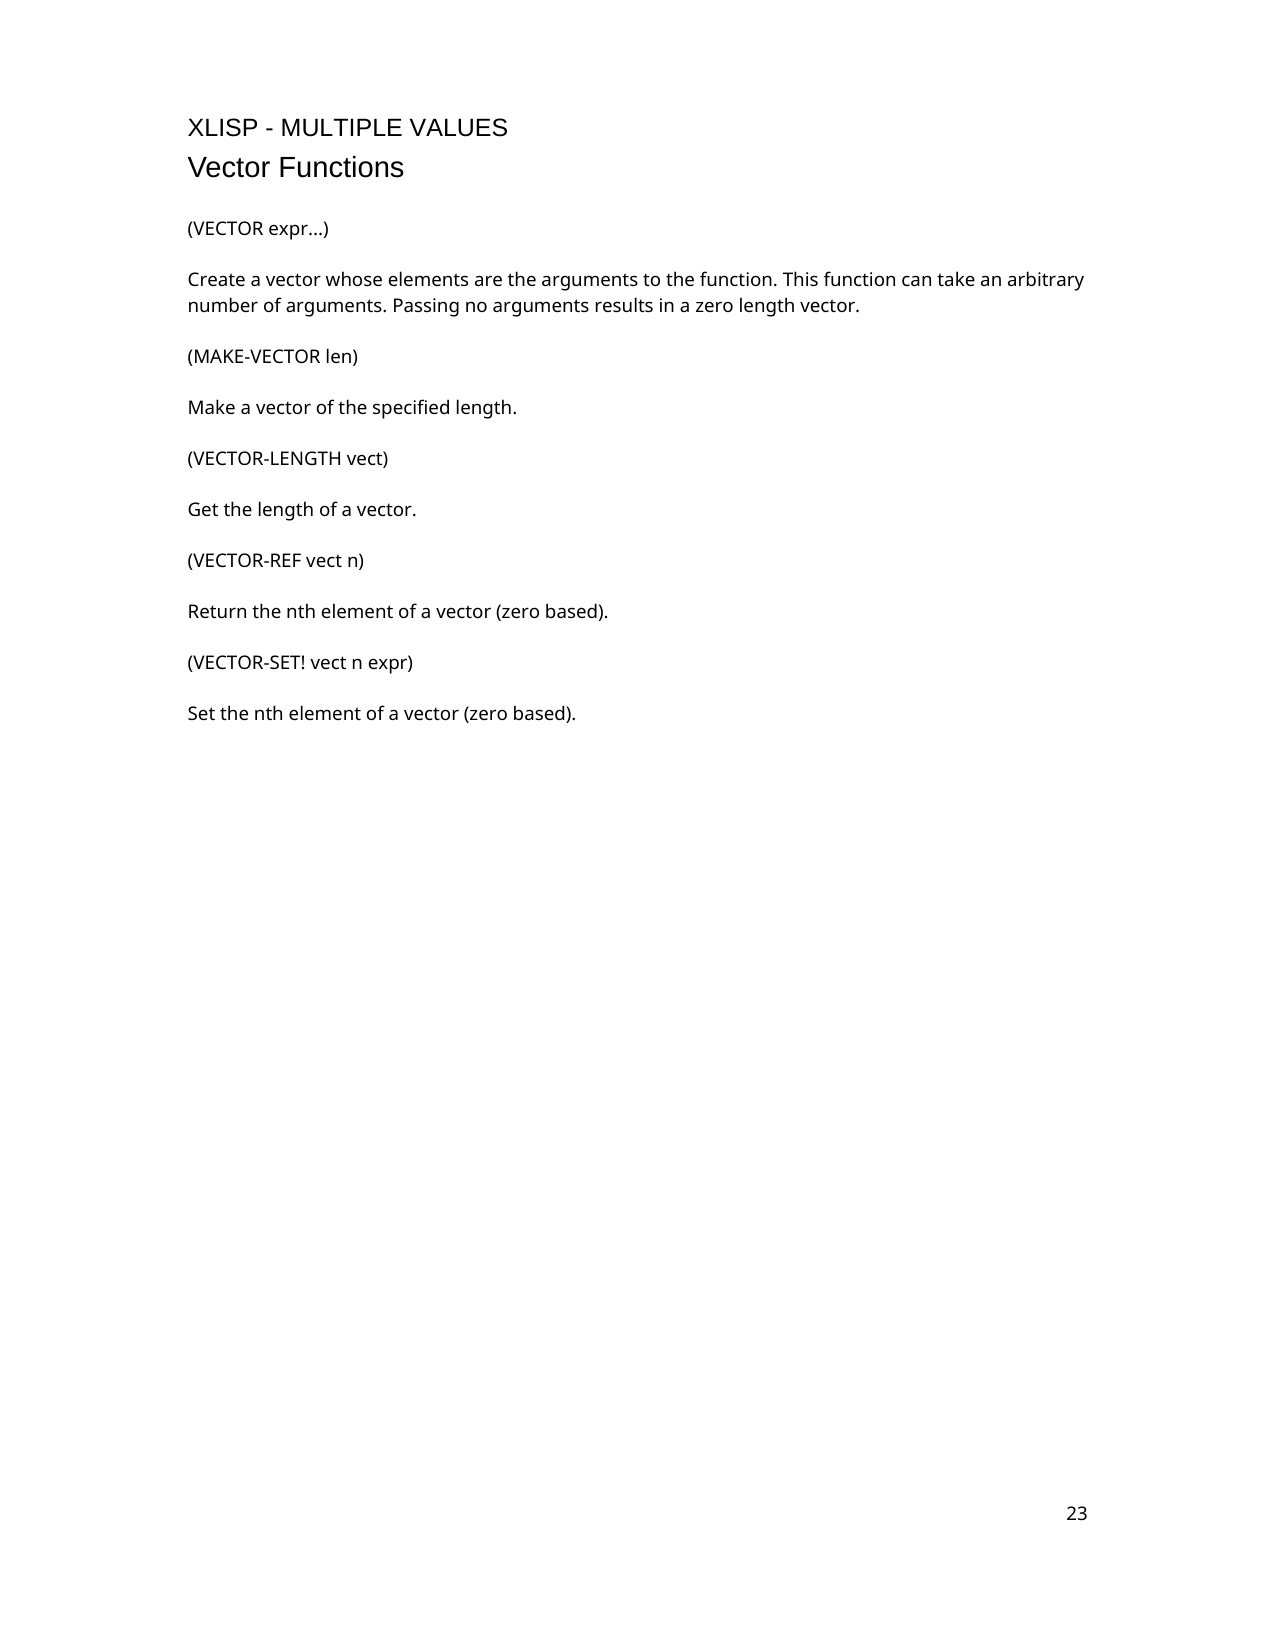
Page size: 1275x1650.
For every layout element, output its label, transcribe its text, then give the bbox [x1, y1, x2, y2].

text Create a vector whose elements are the arguments to the function. This function can take an arbitrary number of arguments. Passing no arguments results in a zero length vector. [187, 266, 1087, 317]
text (MAKE-VECTOR len) [187, 343, 1087, 368]
text (VECTOR-REF vect n) [187, 547, 1087, 573]
subtitle Vector Functions [187, 150, 1087, 183]
text (VECTOR-LENGTH vect) [187, 445, 1087, 471]
text Return the nth element of a vector (zero based). [187, 598, 1087, 624]
text Set the nth element of a vector (zero based). [187, 700, 1087, 726]
text Make a vector of the specified length. [187, 394, 1087, 419]
text (VECTOR-SET! vect n expr) [187, 649, 1087, 675]
text (VECTOR expr...) [187, 215, 1087, 241]
text Get the length of a vector. [187, 496, 1087, 522]
